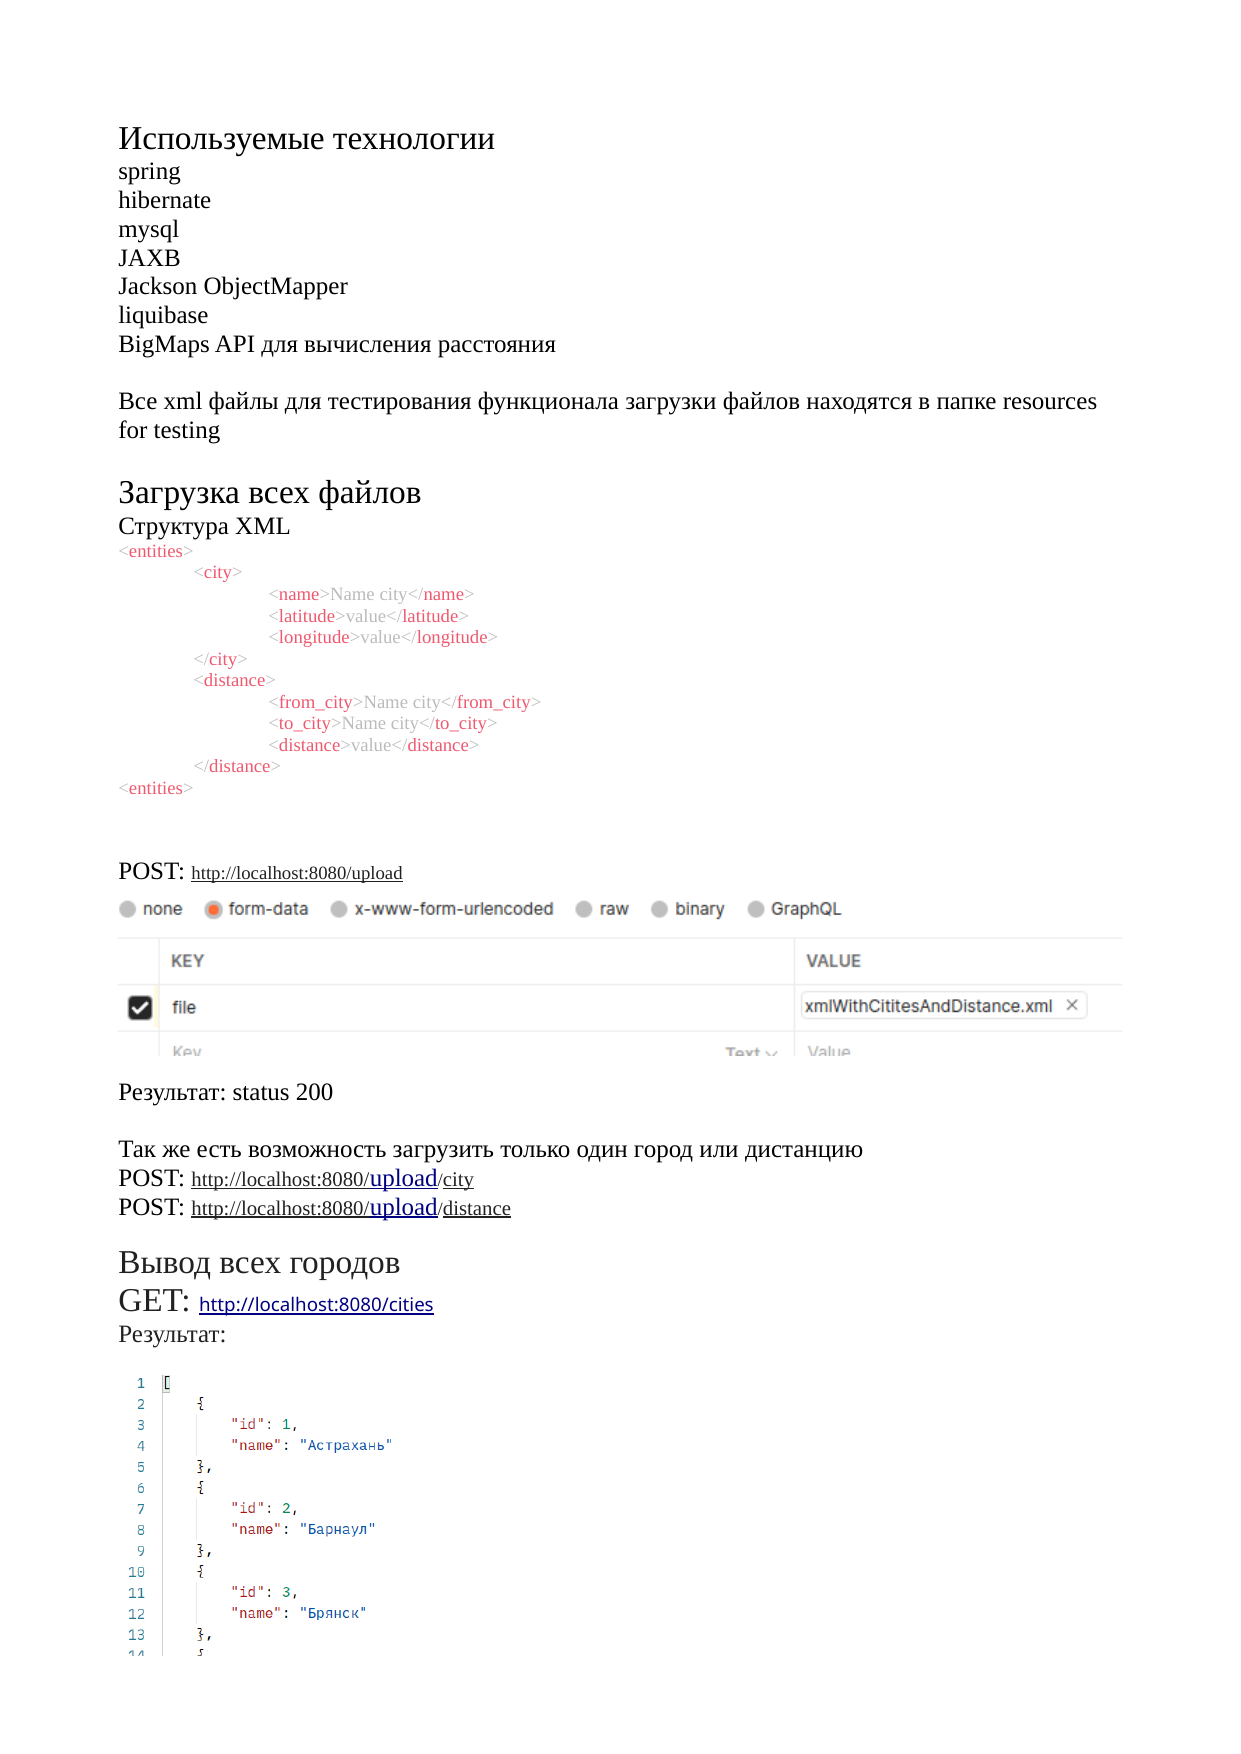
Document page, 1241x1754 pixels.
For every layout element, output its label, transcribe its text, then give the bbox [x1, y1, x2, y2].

text Структура XML [118, 511, 1122, 540]
text hibernate [118, 185, 1122, 214]
text Загрузка всех файлов [118, 473, 1122, 511]
text Так же есть возможность загрузить только один город или дистанцию [118, 1134, 1122, 1163]
text GET: http://localhost:8080/cities [118, 1281, 1122, 1319]
picture [118, 884, 1123, 1056]
text <distance> <from_city>Name city</from_city> <to_city>Name city</to_city> <distance>value</distance> </distance> <entities> [118, 669, 1122, 798]
text BigMaps API для вычисления расстояния [118, 329, 1122, 358]
text POST: http://localhost:8080/upload/city [118, 1163, 1122, 1192]
picture [128, 1375, 432, 1656]
text Результат: [118, 1319, 1122, 1348]
text mysql [118, 214, 1122, 243]
text POST: http://localhost:8080/upload [118, 856, 1122, 884]
text JAXB [118, 243, 1122, 271]
text <entities> <city> <name>Name city</name> <latitude>value</latitude> <longitude>value</longitude> </city> [118, 540, 1122, 669]
text Все xml файлы для тестирования функционала загрузки файлов находятся в папке resources for testing [118, 386, 1122, 444]
text Вывод всех городов [118, 1242, 1122, 1281]
text Jackson ObjectMapper [118, 271, 1122, 300]
text POST: http://localhost:8080/upload/distance [118, 1192, 1122, 1221]
text liquibase [118, 300, 1122, 329]
text Используемые технологии [118, 118, 1122, 156]
text Результат: status 200 [118, 1077, 1122, 1106]
text spring [118, 156, 1122, 185]
